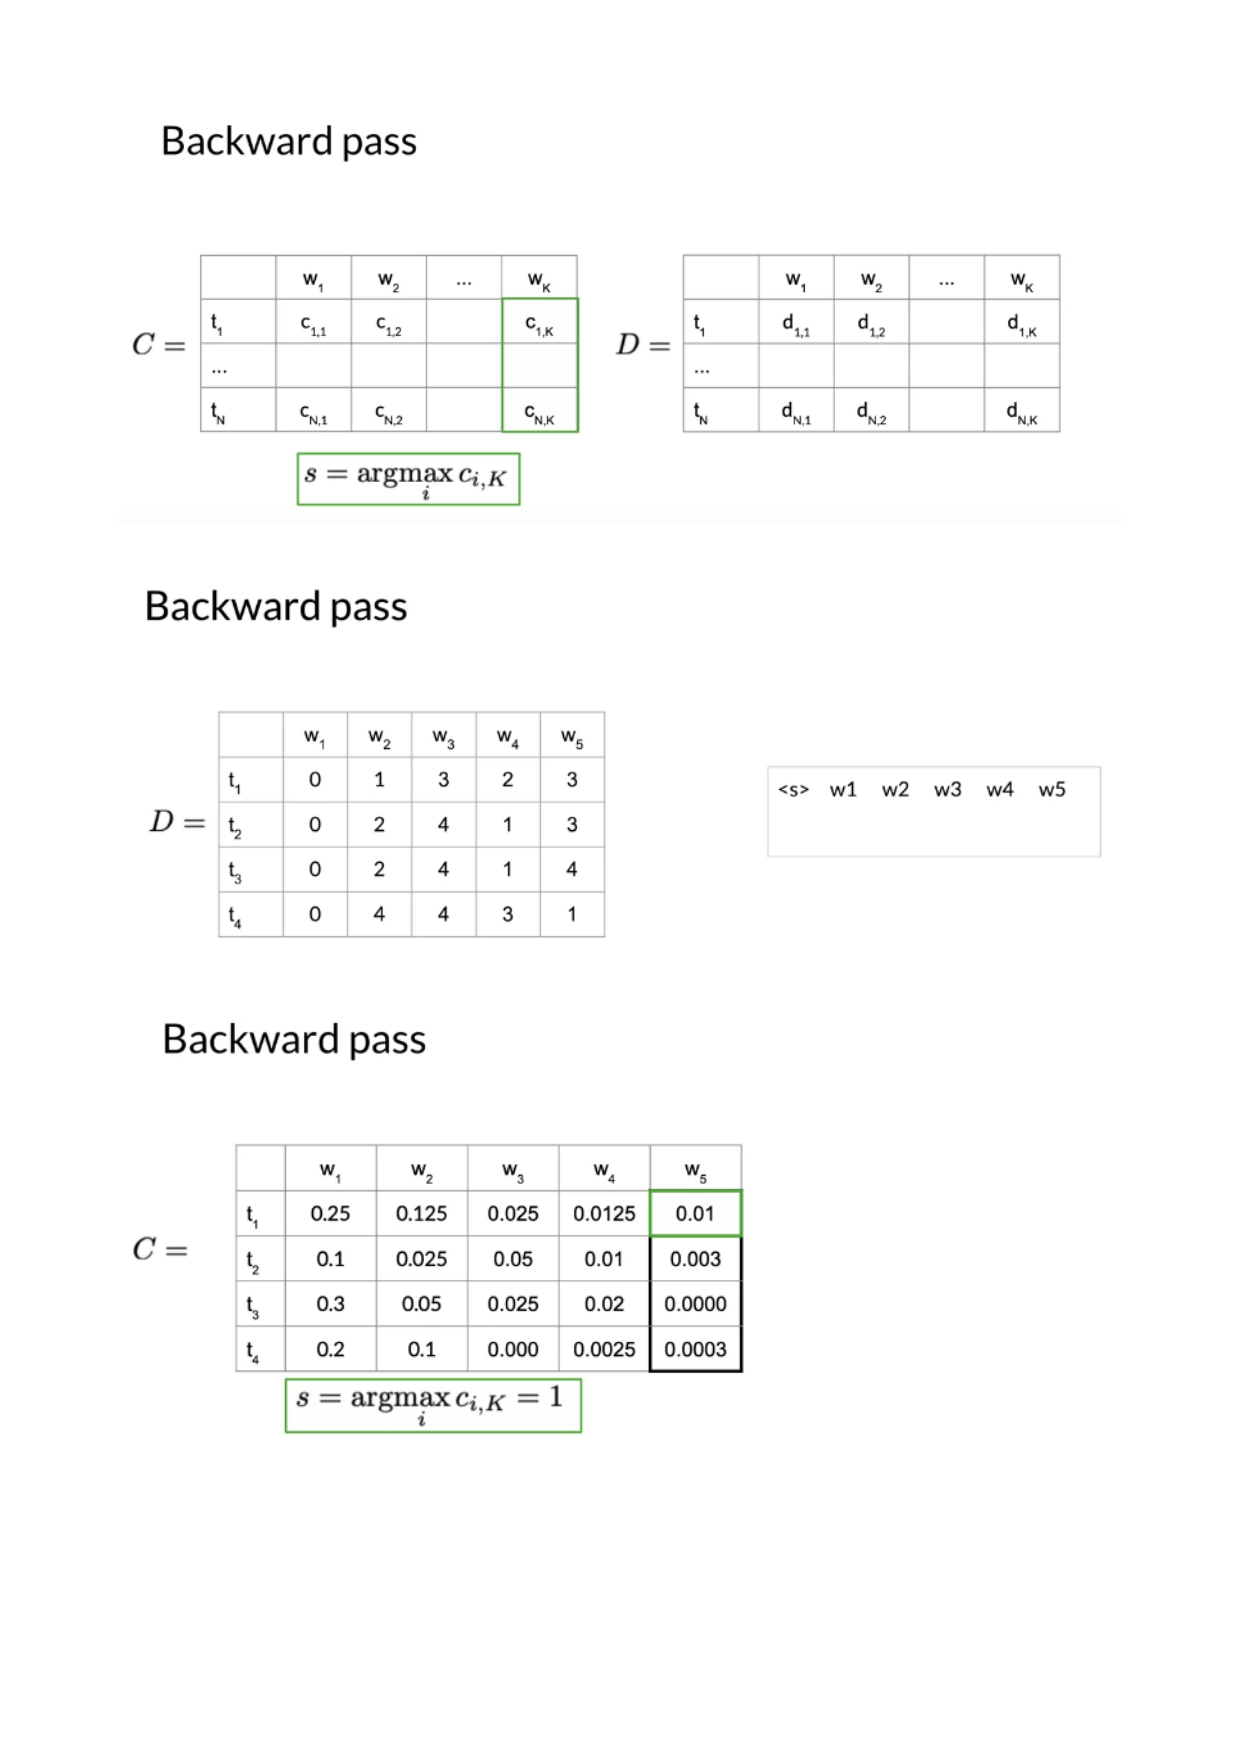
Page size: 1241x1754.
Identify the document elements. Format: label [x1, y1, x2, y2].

picture [118, 574, 1123, 958]
picture [118, 118, 1123, 523]
picture [118, 1009, 1123, 1454]
